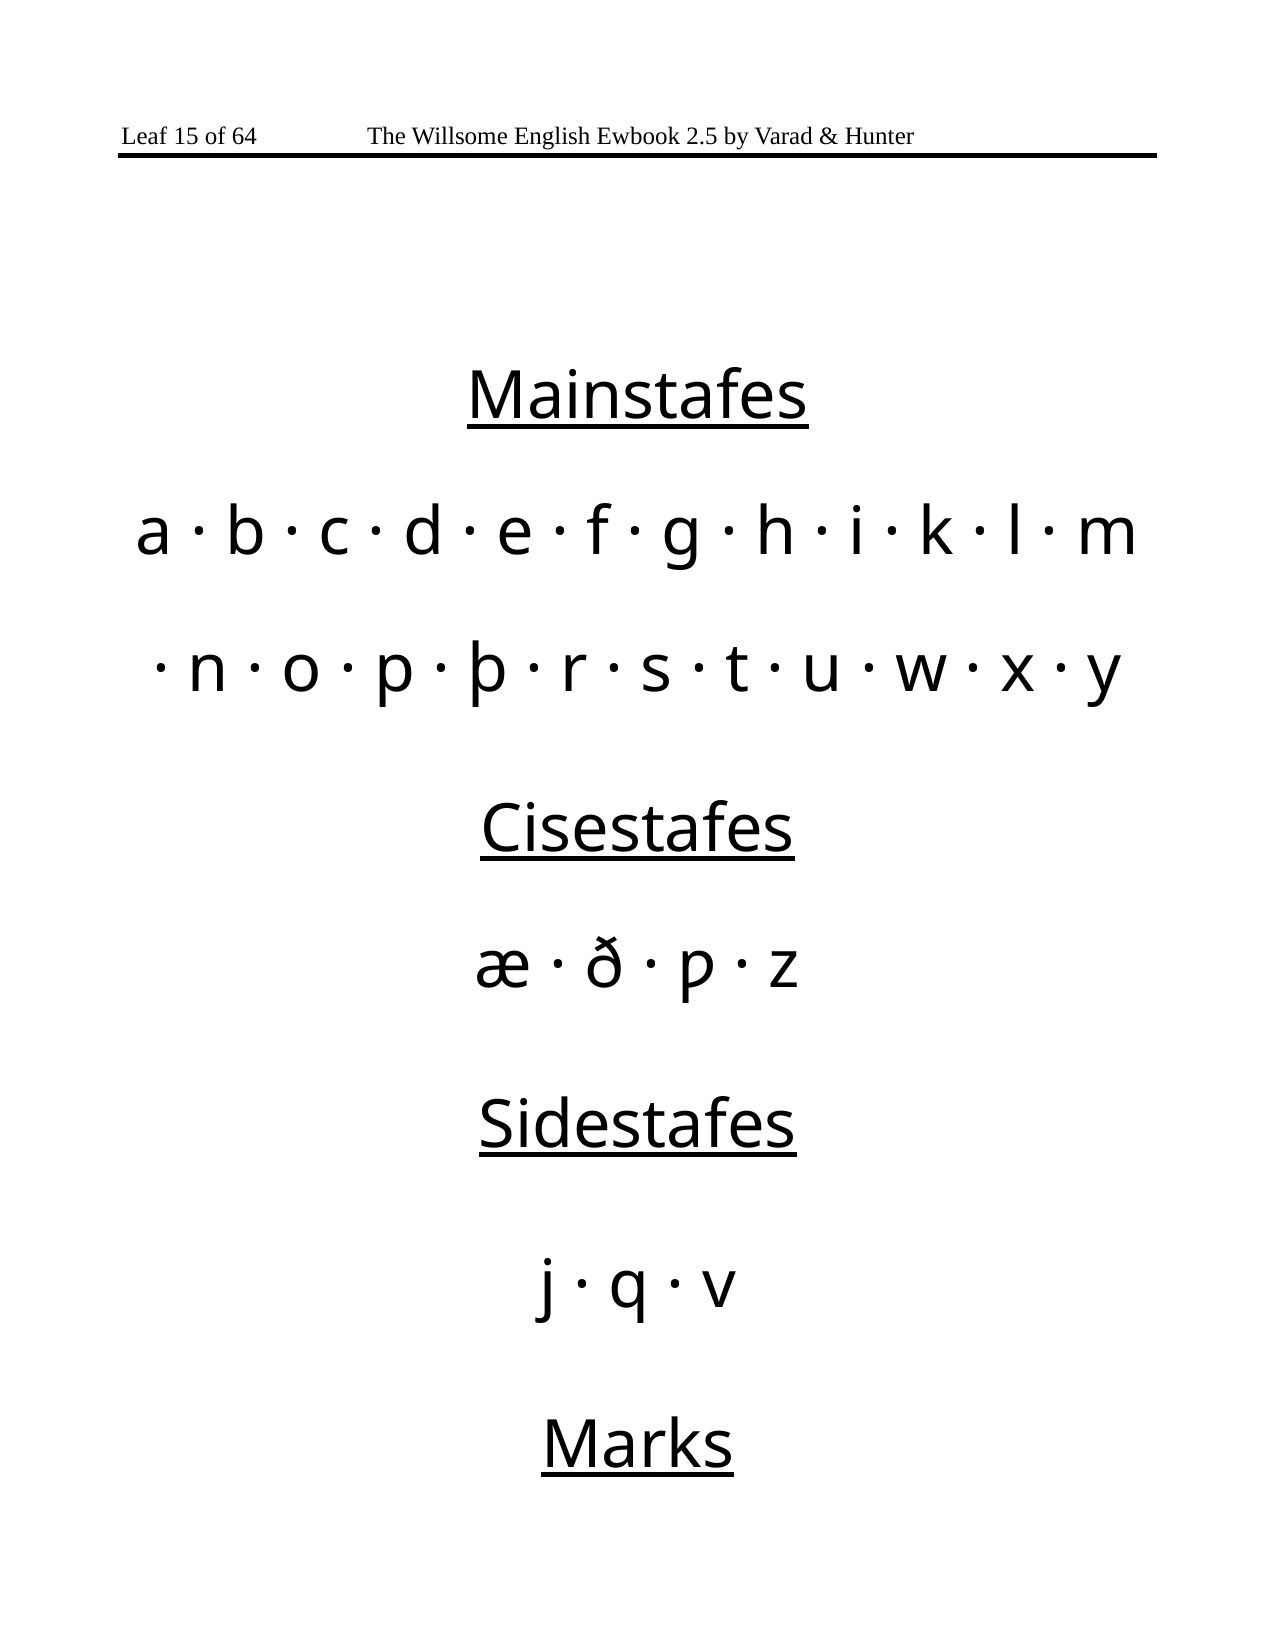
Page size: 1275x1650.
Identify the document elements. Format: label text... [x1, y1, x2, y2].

text Mainstafes a · b · c · d · e · f · g · h · i · k · l · m · n · o · p · þ · r · s · t · u · w · x · y [118, 347, 1157, 711]
text j · q · v [118, 1236, 1157, 1327]
text Sidestafes [118, 1076, 1157, 1167]
text Cisestafes æ · ð · ƿ · z [118, 780, 1157, 1007]
text Marks [118, 1396, 1157, 1487]
